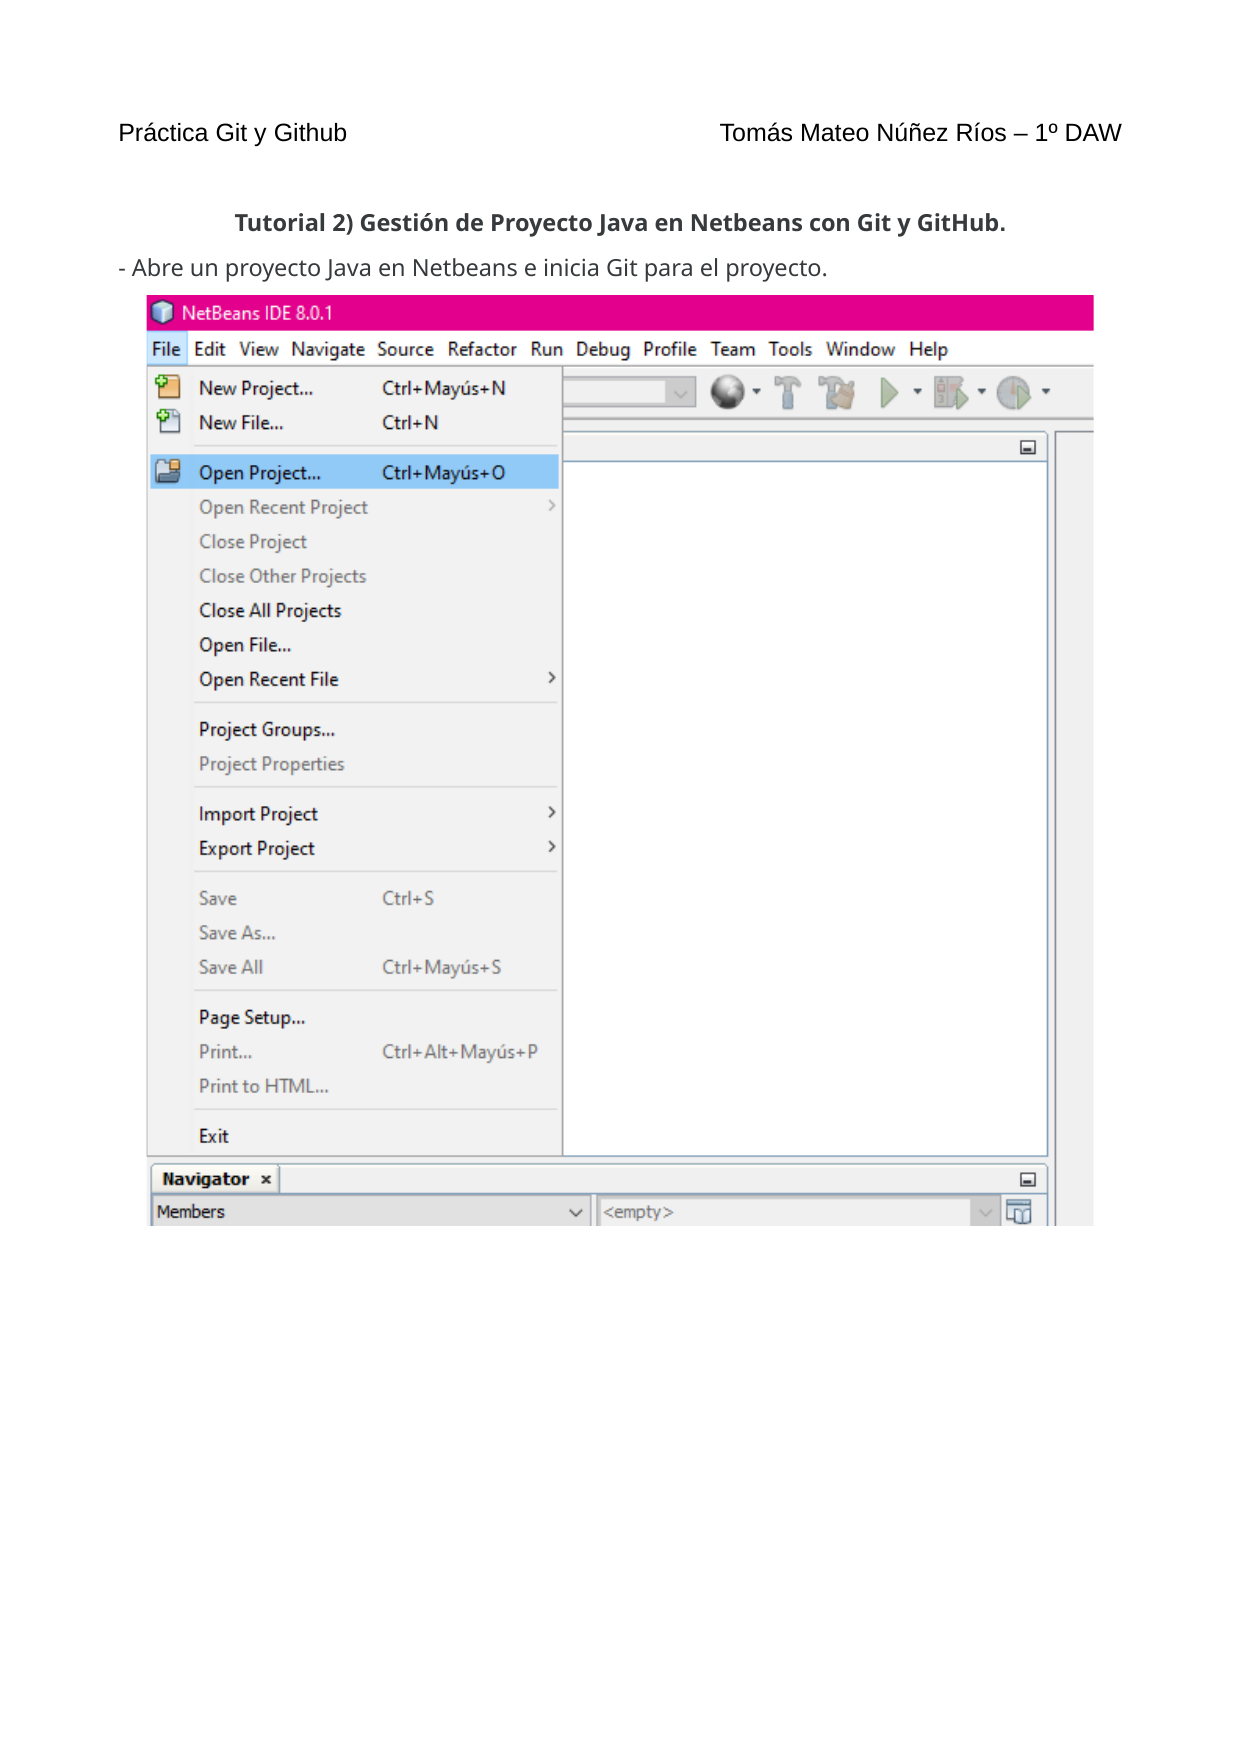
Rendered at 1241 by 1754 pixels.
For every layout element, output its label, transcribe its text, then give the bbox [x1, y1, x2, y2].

text - Abre un proyecto Java en Netbeans e inicia Git para el proyecto. [118, 251, 1122, 283]
picture [146, 295, 1094, 1226]
text Tutorial 2) Gestión de Proyecto Java en Netbeans con Git y GitHub. [118, 207, 1122, 239]
